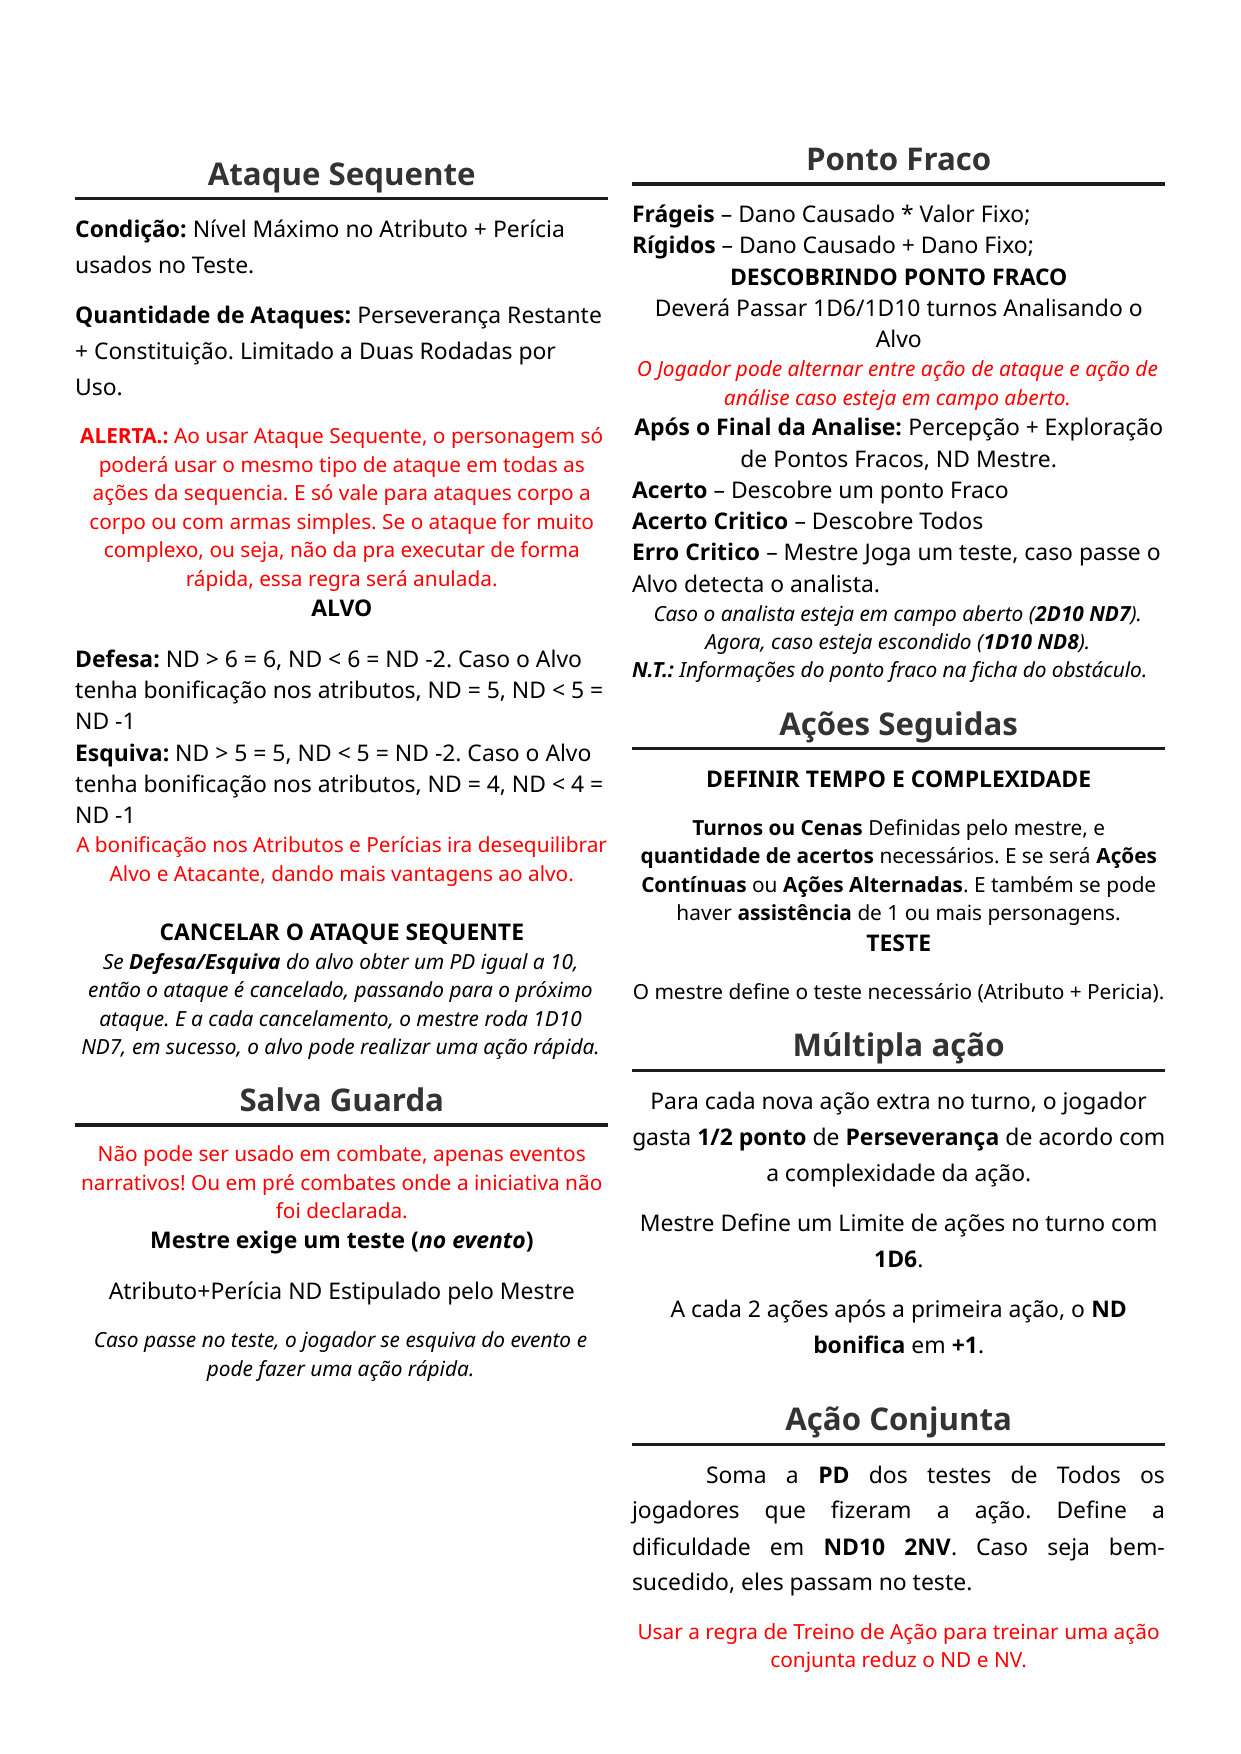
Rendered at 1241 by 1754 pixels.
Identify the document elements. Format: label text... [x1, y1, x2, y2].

text Acerto – Descobre um ponto Fraco [632, 474, 1165, 505]
subtitle Caso o analista esteja em campo aberto (2D10 ND7). Agora, caso esteja escondido (1D10 ND8). [632, 599, 1165, 656]
subtitle A bonificação nos Atributos e Perícias ira desequilibrar Alvo e Atacante, dando mais vantagens ao alvo. [75, 830, 608, 887]
subtitle Se Defesa/Esquiva do alvo obter um PD igual a 10, então o ataque é cancelado, passando para o próximo ataque. E a cada cancelamento, o mestre roda 1D10 ND7, em sucesso, o alvo pode realizar uma ação rápida. [75, 947, 608, 1061]
text Condição: Nível Máximo no Atributo + Perícia usados no Teste. [75, 213, 608, 280]
text Deverá Passar 1D6/1D10 turnos Analisando o Alvo [632, 292, 1165, 354]
list Esquiva: ND > 5 = 5, ND < 5 = ND -2. Caso o Alvo tenha bonificação nos atributos, ND = 4, ND < 4 = ND -1 [75, 736, 608, 830]
subtitle Ponto Fraco [632, 134, 1165, 182]
subtitle Não pode ser usado em combate, apenas eventos narrativos! Ou em pré combates onde a iniciativa não foi declarada. [75, 1139, 608, 1224]
text TESTE [632, 927, 1165, 958]
text Atributo+Perícia ND Estipulado pelo Mestre [75, 1275, 608, 1306]
list Defesa: ND > 6 = 6, ND < 6 = ND -2. Caso o Alvo tenha bonificação nos atributos, ND = 5, ND < 5 = ND -1 [75, 643, 608, 736]
text Erro Critico – Mestre Joga um teste, caso passe o Alvo detecta o analista. [632, 536, 1165, 599]
text ALVO [75, 592, 608, 623]
subtitle Usar a regra de Treino de Ação para treinar uma ação conjunta reduz o ND e NV. [632, 1617, 1165, 1674]
text CANCELAR O ATAQUE SEQUENTE [75, 916, 608, 947]
text Mestre Define um Limite de ações no turno com 1D6. [632, 1207, 1165, 1274]
subtitle Salva Guarda [75, 1075, 608, 1123]
subtitle Ações Seguidas [632, 699, 1165, 747]
text Mestre exige um teste (no evento) [75, 1224, 608, 1256]
subtitle N.T.: Informações do ponto fraco na ficha do obstáculo. [632, 656, 1165, 684]
text Após o Final da Analise: Percepção + Exploração de Pontos Fracos, ND Mestre. [632, 411, 1165, 474]
list Frágeis – Dano Causado * Valor Fixo; [632, 198, 1165, 229]
subtitle Turnos ou Cenas Definidas pelo mestre, e quantidade de acertos necessários. E se será Ações Contínuas ou Ações Alternadas. E também se pode haver assistência de 1 ou mais personagens. [632, 813, 1165, 927]
text Soma a PD dos testes de Todos os jogadores que fizeram a ação. Define a dificuldade em ND10 2NV. Caso seja bem-sucedido, eles passam no teste. [632, 1458, 1165, 1598]
subtitle Ação Conjunta [632, 1394, 1165, 1443]
subtitle Caso passe no teste, o jogador se esquiva do evento e pode fazer uma ação rápida. [75, 1326, 608, 1382]
text A cada 2 ações após a primeira ação, o ND bonifica em +1. [632, 1293, 1165, 1361]
text Quantidade de Ataques: Perseverança Restante + Constituição. Limitado a Duas Rodadas por Uso. [75, 299, 608, 402]
list Rígidos – Dano Causado + Dano Fixo; [632, 229, 1165, 261]
text DEFINIR TEMPO E COMPLEXIDADE [632, 763, 1165, 794]
text Acerto Critico – Descobre Todos [632, 505, 1165, 536]
text DESCOBRINDO PONTO FRACO [632, 261, 1165, 292]
subtitle Múltipla ação [632, 1021, 1165, 1069]
text Para cada nova ação extra no turno, o jogador gasta 1/2 ponto de Perseverança de acordo com a complexidade da ação. [632, 1084, 1165, 1188]
subtitle O Jogador pode alternar entre ação de ataque e ação de análise caso esteja em campo aberto. [632, 354, 1165, 411]
subtitle O mestre define o teste necessário (Atributo + Pericia). [632, 977, 1165, 1006]
subtitle Ataque Sequente [75, 149, 608, 197]
subtitle ALERTA.: Ao usar Ataque Sequente, o personagem só poderá usar o mesmo tipo de ataque em todas as ações da sequencia. E só vale para ataques corpo a corpo ou com armas simples. Se o ataque for muito complexo, ou seja, não da pra executar de forma rápida, essa regra será anulada. [75, 422, 608, 592]
